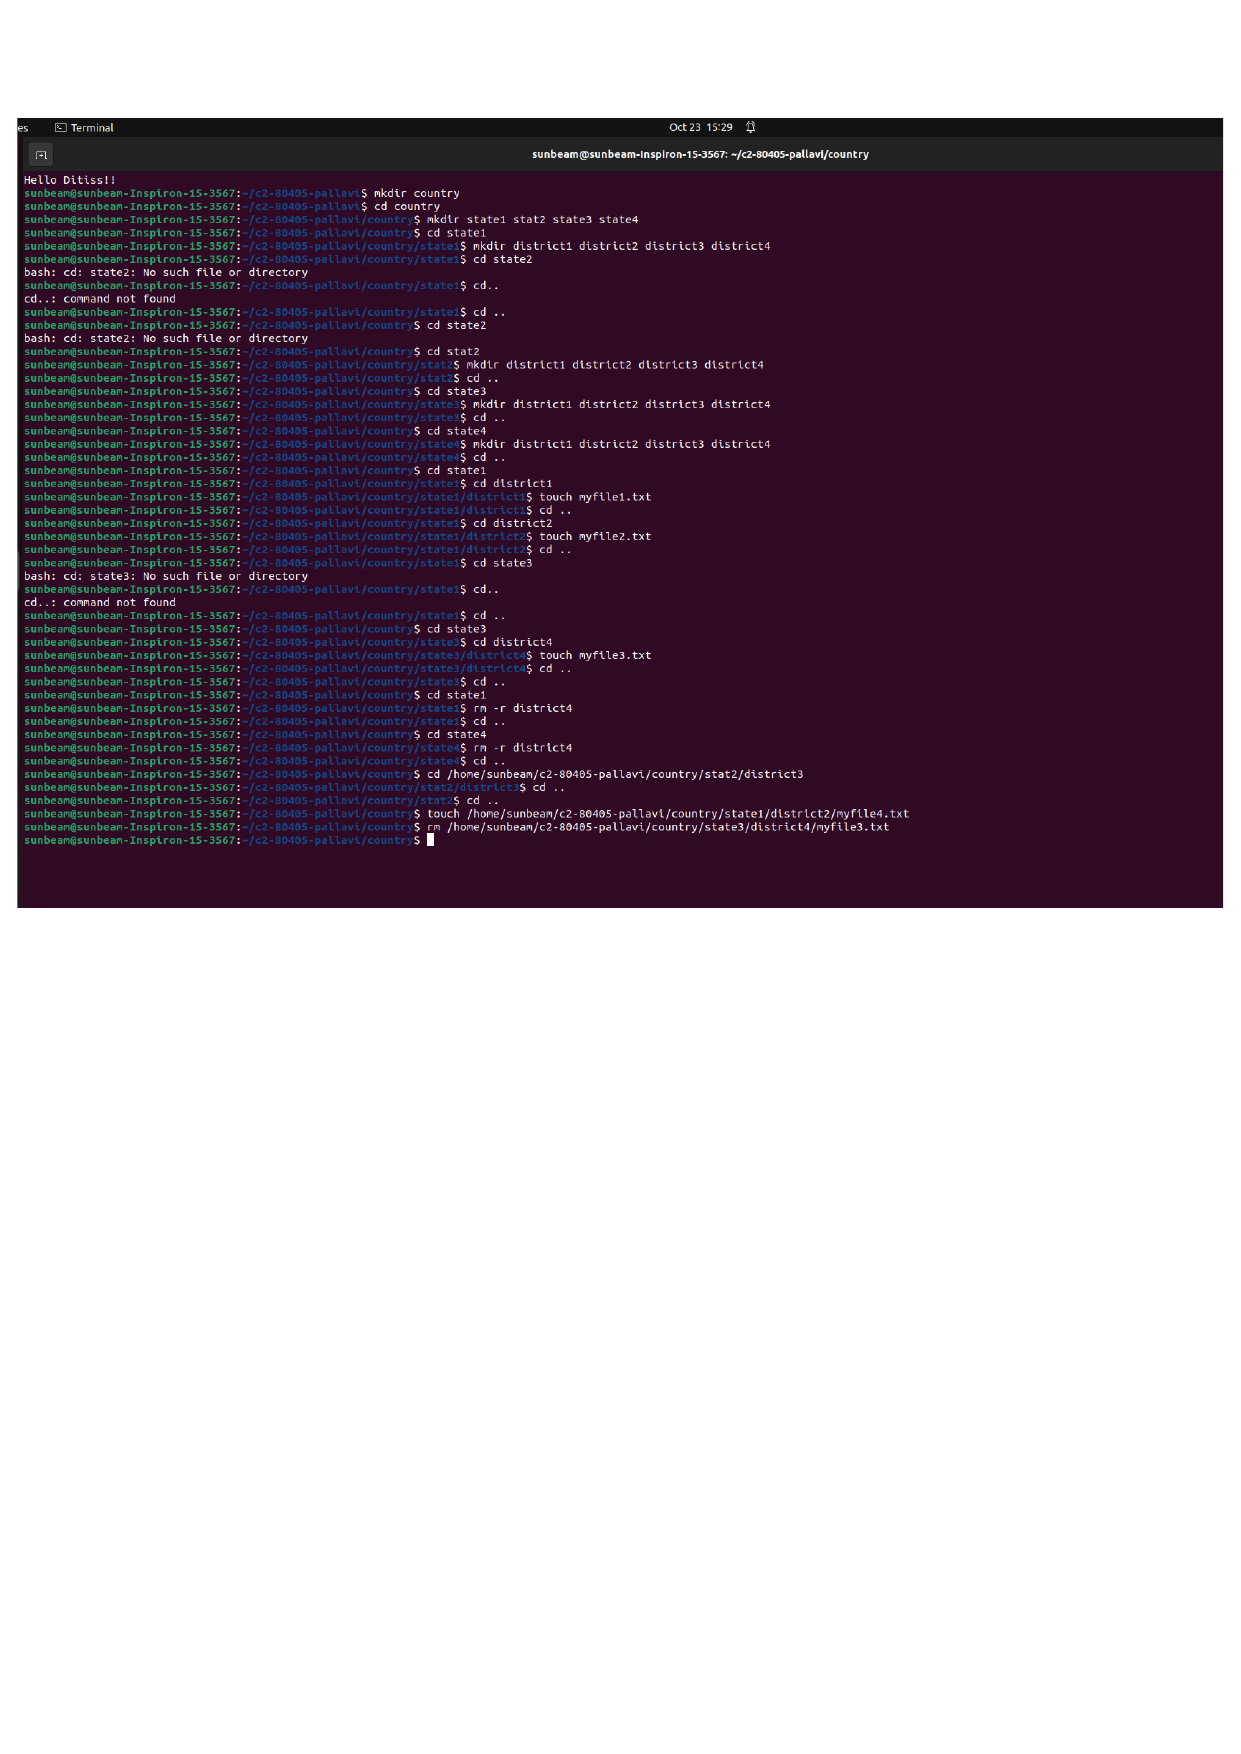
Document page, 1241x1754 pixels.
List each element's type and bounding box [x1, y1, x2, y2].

picture [17, 118, 1224, 908]
